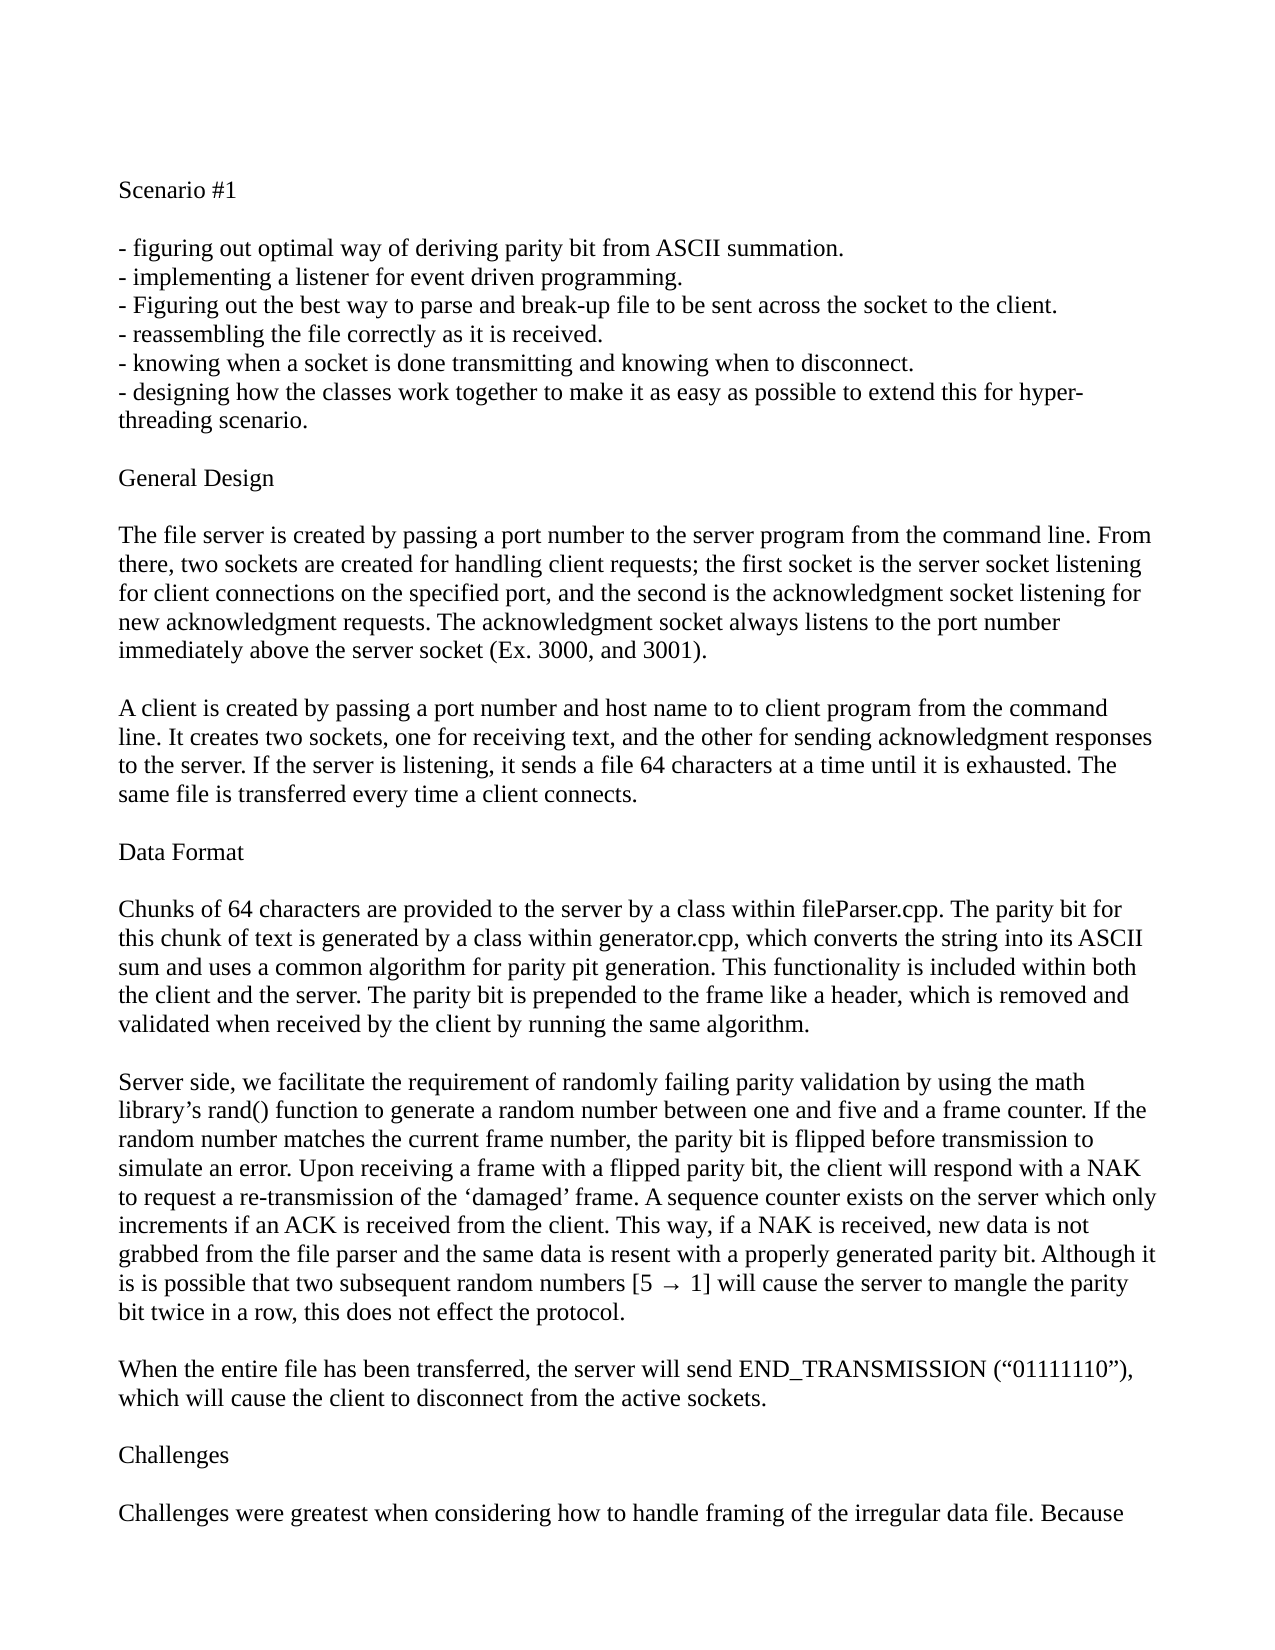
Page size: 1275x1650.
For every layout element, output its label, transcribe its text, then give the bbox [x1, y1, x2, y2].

text - designing how the classes work together to make it as easy as possible to extend this for hyper-threading scenario. [118, 377, 1157, 434]
text - implementing a listener for event driven programming. [118, 262, 1157, 291]
text A client is created by passing a port number and host name to to client program from the command line. It creates two sockets, one for receiving text, and the other for sending acknowledgment responses to the server. If the server is listening, it sends a file 64 characters at a time until it is exhausted. The same file is transferred every time a client connects. [118, 693, 1157, 808]
text The file server is created by passing a port number to the server program from the command line. From there, two sockets are created for handling client requests; the first socket is the server socket listening for client connections on the specified port, and the second is the acknowledgment socket listening for new acknowledgment requests. The acknowledgment socket always listens to the port number immediately above the server socket (Ex. 3000, and 3001). [118, 521, 1157, 664]
text Challenges [118, 1441, 1157, 1469]
text - Figuring out the best way to parse and break-up file to be sent across the socket to the client. [118, 291, 1157, 319]
text Server side, we facilitate the requirement of randomly failing parity validation by using the math library’s rand() function to generate a random number between one and five and a frame counter. If the random number matches the current frame number, the parity bit is flipped before transmission to simulate an error. Upon receiving a frame with a flipped parity bit, the client will respond with a NAK to request a re-transmission of the ‘damaged’ frame. A sequence counter exists on the server which only increments if an ACK is received from the client. This way, if a NAK is received, new data is not grabbed from the file parser and the same data is resent with a properly generated parity bit. Although it is is possible that two subsequent random numbers [5 → 1] will cause the server to mangle the parity bit twice in a row, this does not effect the protocol. [118, 1067, 1157, 1326]
text - reassembling the file correctly as it is received. [118, 319, 1157, 348]
text - figuring out optimal way of deriving parity bit from ASCII summation. [118, 233, 1157, 262]
text General Design [118, 463, 1157, 492]
text Challenges were greatest when considering how to handle framing of the irregular data file. Because [118, 1498, 1157, 1527]
text Data Format [118, 837, 1157, 866]
text Chunks of 64 characters are provided to the server by a class within fileParser.cpp. The parity bit for this chunk of text is generated by a class within generator.cpp, which converts the string into its ASCII sum and uses a common algorithm for parity pit generation. This functionality is included within both the client and the server. The parity bit is prepended to the frame like a header, which is removed and validated when received by the client by running the same algorithm. [118, 894, 1157, 1038]
text Scenario #1 [118, 176, 1157, 204]
text - knowing when a socket is done transmitting and knowing when to disconnect. [118, 348, 1157, 377]
text When the entire file has been transferred, the server will send END_TRANSMISSION (“01111110”), which will cause the client to disconnect from the active sockets. [118, 1354, 1157, 1412]
